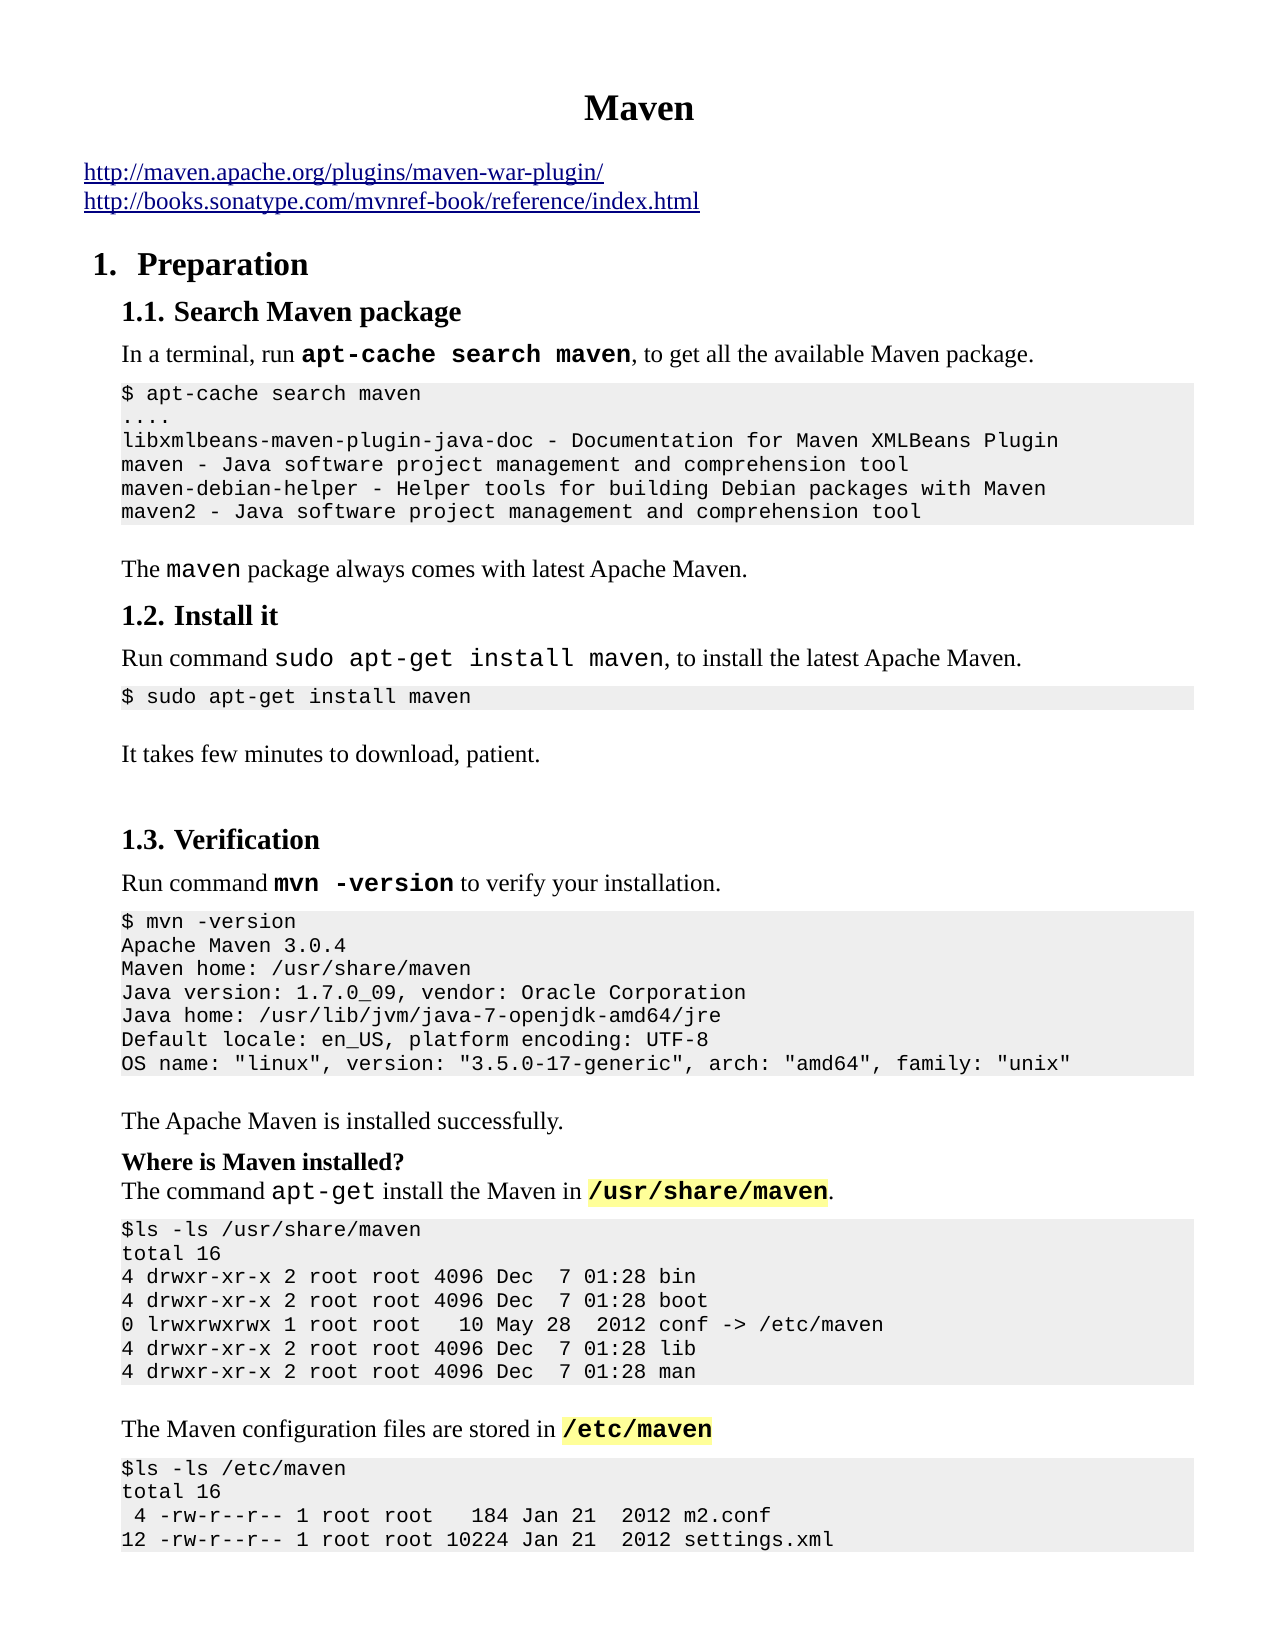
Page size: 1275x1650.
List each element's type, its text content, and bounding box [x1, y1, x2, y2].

text OS name: "linux", version: "3.5.0-17-generic", arch: "amd64", family: "unix" [121, 1053, 1194, 1076]
text The Maven configuration files are stored in /etc/maven [121, 1414, 1194, 1445]
text Maven home: /usr/share/maven [121, 958, 1194, 982]
text 4 drwxr-xr-x 2 root root 4096 Dec 7 01:28 bin [121, 1267, 1194, 1290]
text In a terminal, run apt-cache search maven, to get all the available Maven package. [121, 339, 1194, 370]
text Where is Maven installed? The command apt-get install the Maven in /usr/share/maven. [121, 1147, 1194, 1207]
text $ sudo apt-get install maven [121, 686, 1194, 710]
text $ls -ls /etc/maven [121, 1458, 1194, 1481]
text $ apt-cache search maven [121, 383, 1194, 407]
text Apache Maven 3.0.4 [121, 934, 1194, 958]
subtitle Search Maven package [114, 294, 1194, 328]
text $ mvn -version [121, 911, 1194, 934]
text http://books.sonatype.com/mvnref-book/reference/index.html [84, 186, 1194, 215]
text Java version: 1.7.0_09, vendor: Oracle Corporation [121, 982, 1194, 1006]
text 4 drwxr-xr-x 2 root root 4096 Dec 7 01:28 lib [121, 1337, 1194, 1361]
subtitle Verification [114, 822, 1194, 856]
text 4 -rw-r--r-- 1 root root 184 Jan 21 2012 m2.conf [121, 1505, 1194, 1528]
text Run command sudo apt-get install maven, to install the latest Apache Maven. [121, 643, 1194, 674]
text maven - Java software project management and comprehension tool [121, 454, 1194, 477]
text Java home: /usr/lib/jvm/java-7-openjdk-amd64/jre [121, 1006, 1194, 1029]
text Maven [84, 86, 1194, 129]
text maven2 - Java software project management and comprehension tool [121, 501, 1194, 525]
text http://maven.apache.org/plugins/maven-war-plugin/ [84, 157, 1194, 186]
text The Apache Maven is installed successfully. [121, 1106, 1194, 1135]
text The maven package always comes with latest Apache Maven. [121, 554, 1194, 585]
subtitle Install it [114, 598, 1194, 631]
text 4 drwxr-xr-x 2 root root 4096 Dec 7 01:28 boot [121, 1290, 1194, 1314]
text $ls -ls /usr/share/maven [121, 1219, 1194, 1243]
text Run command mvn -version to verify your installation. [121, 868, 1194, 898]
text It takes few minutes to download, patient. [121, 739, 1194, 768]
text total 16 [121, 1481, 1194, 1505]
text 0 lrwxrwxrwx 1 root root 10 May 28 2012 conf -> /etc/maven [121, 1314, 1194, 1337]
text Default locale: en_US, platform encoding: UTF-8 [121, 1029, 1194, 1053]
text total 16 [121, 1243, 1194, 1267]
text maven-debian-helper - Helper tools for building Debian packages with Maven [121, 477, 1194, 501]
text libxmlbeans-maven-plugin-java-doc - Documentation for Maven XMLBeans Plugin [121, 430, 1194, 454]
text 4 drwxr-xr-x 2 root root 4096 Dec 7 01:28 man [121, 1361, 1194, 1385]
subtitle Preparation [84, 244, 1194, 282]
text 12 -rw-r--r-- 1 root root 10224 Jan 21 2012 settings.xml [121, 1528, 1194, 1552]
text .... [121, 407, 1194, 430]
